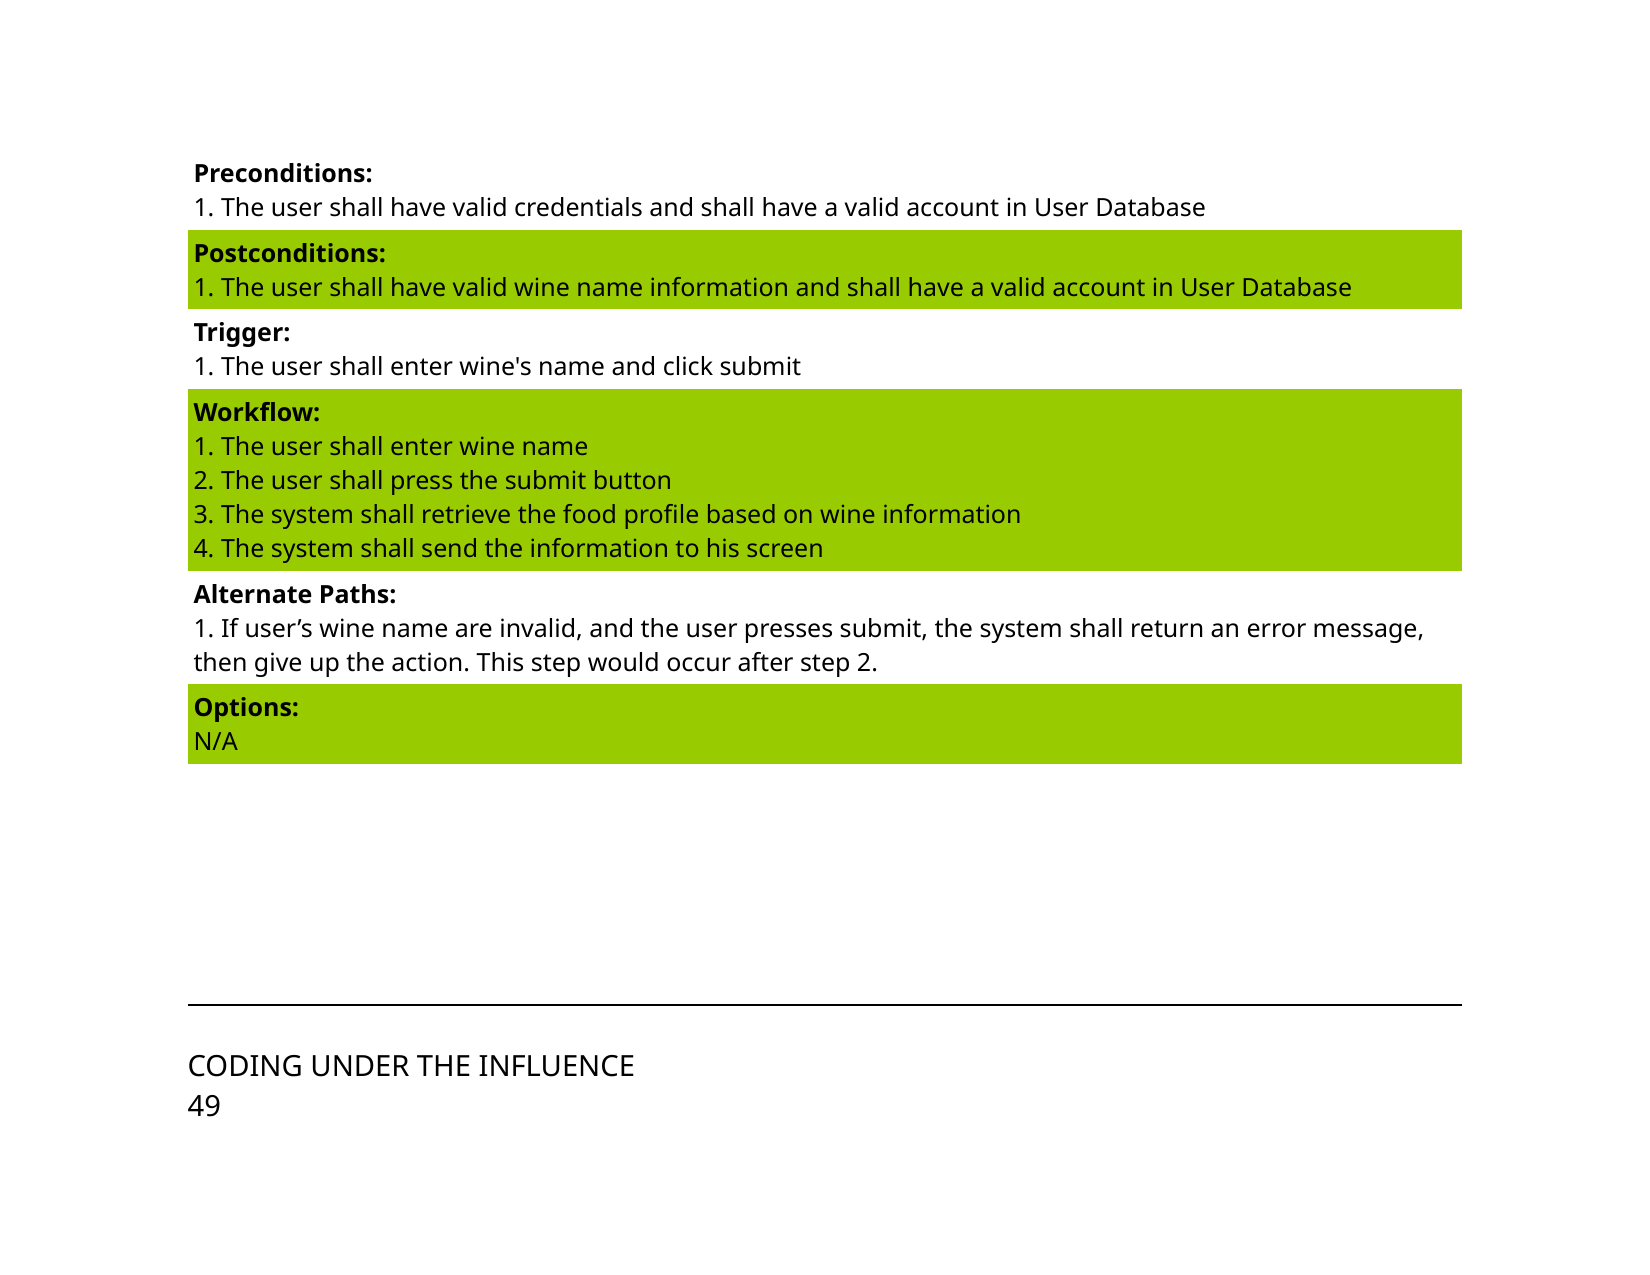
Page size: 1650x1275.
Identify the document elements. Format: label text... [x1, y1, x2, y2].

table_cell Workflow: 1. The user shall enter wine name 2. The user shall press the submit button 3. The system shall retrieve the food profile based on wine information 4. The system shall send the information to his screen [188, 389, 1462, 571]
table_cell Postconditions: 1. The user shall have valid wine name information and shall have a valid account in User Database [188, 230, 1462, 309]
table_cell Preconditions: 1. The user shall have valid credentials and shall have a valid account in User Database [188, 150, 1462, 229]
table_cell Options: N/A [188, 684, 1462, 764]
table_cell Alternate Paths: 1. If user’s wine name are invalid, and the user presses submit, the system shall return an error message, then give up the action. This step would occur after step 2. [188, 571, 1462, 684]
table_cell Trigger: 1. The user shall enter wine's name and click submit [188, 309, 1462, 389]
